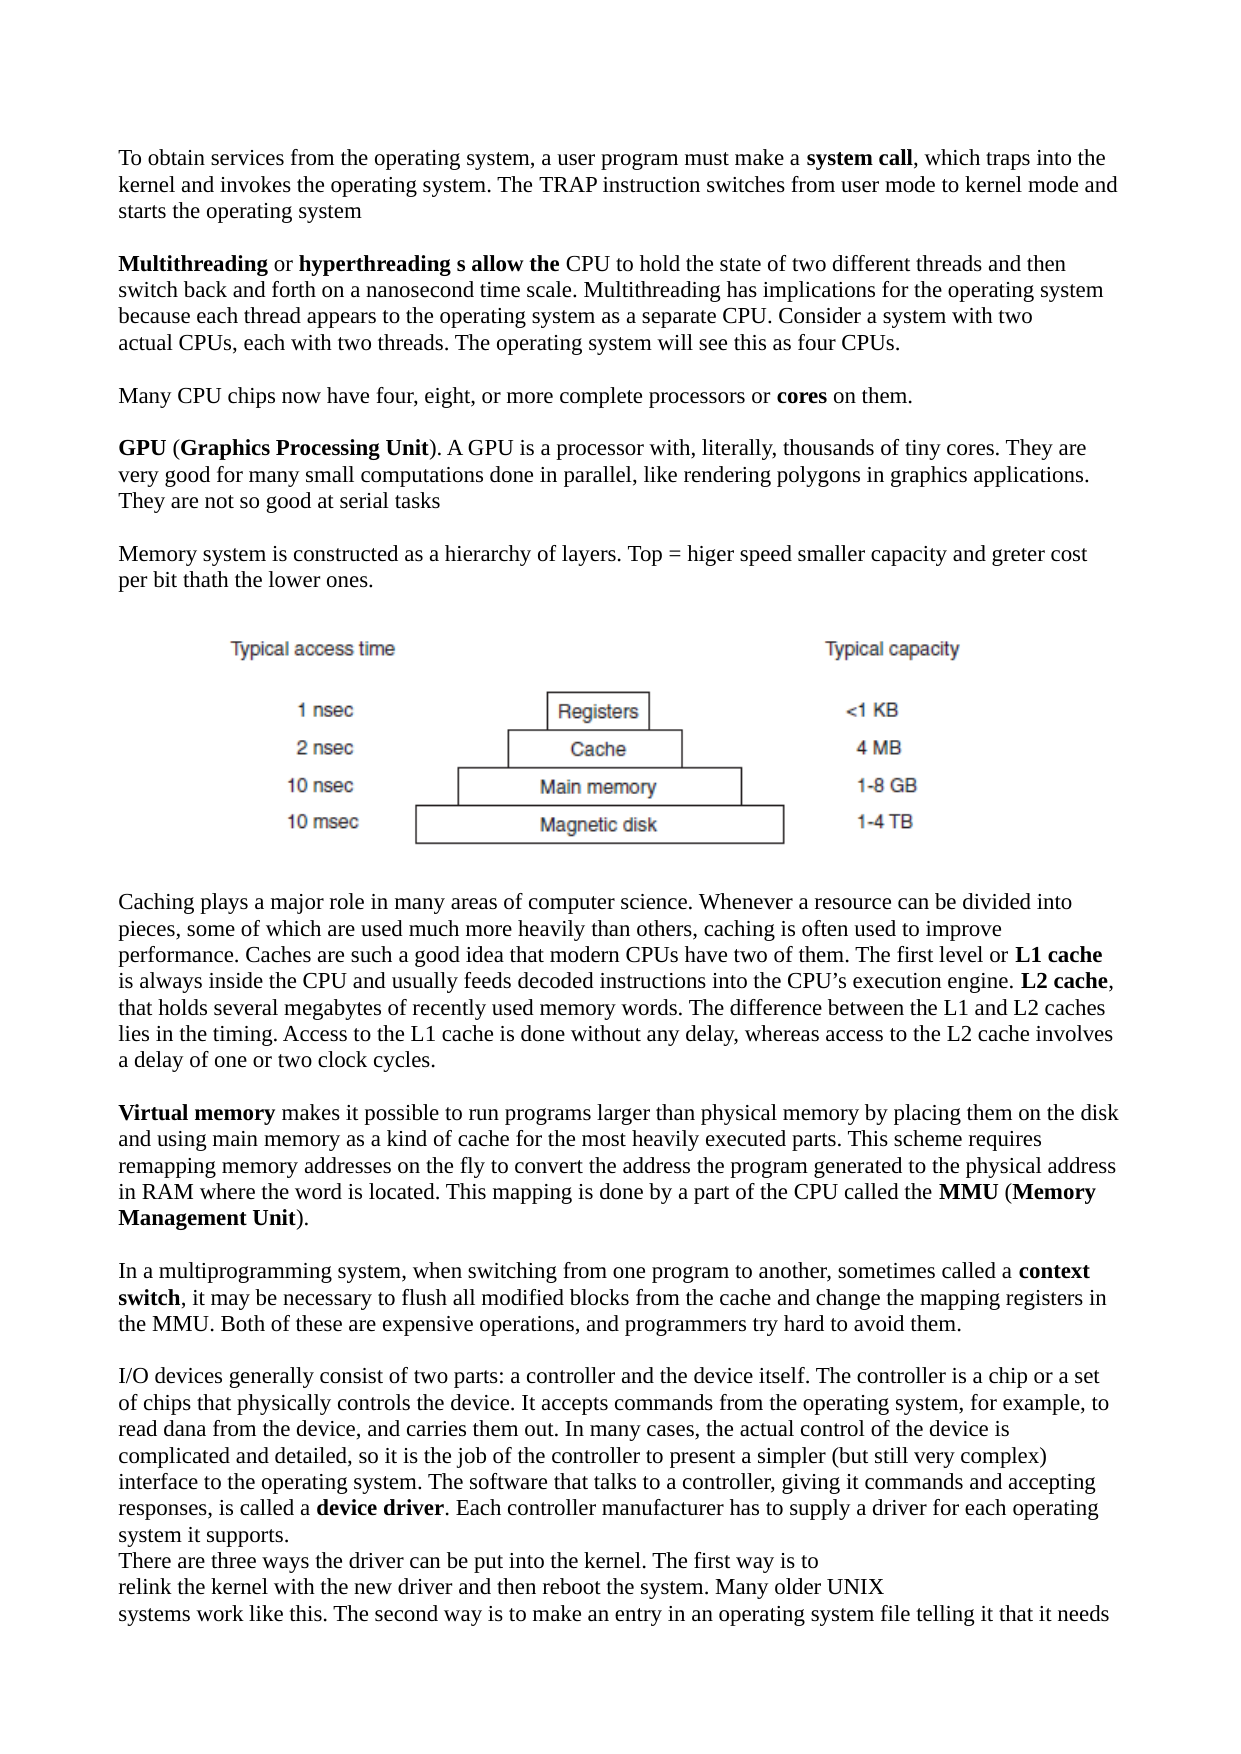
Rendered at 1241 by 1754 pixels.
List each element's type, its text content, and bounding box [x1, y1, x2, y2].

text GPU (Graphics Processing Unit). A GPU is a processor with, literally, thousands of tiny cores. They are very good for many small computations done in parallel, like rendering polygons in graphics applications. They are not so good at serial tasks [118, 434, 1122, 513]
text actual CPUs, each with two threads. The operating system will see this as four CPUs. [118, 329, 1122, 355]
text Many CPU chips now have four, eight, or more complete processors or cores on them. [118, 382, 1122, 408]
text In a multiprogramming system, when switching from one program to another, sometimes called a context switch, it may be necessary to flush all modified blocks from the cache and change the mapping registers in the MMU. Both of these are expensive operations, and programmers try hard to avoid them. [118, 1257, 1122, 1336]
text To obtain services from the operating system, a user program must make a system call, which traps into the kernel and invokes the operating system. The TRAP instruction switches from user mode to kernel mode and starts the operating system [118, 144, 1122, 223]
text Caching plays a major role in many areas of computer science. Whenever a resource can be divided into pieces, some of which are used much more heavily than others, caching is often used to improve performance. Caches are such a good idea that modern CPUs have two of them. The first level or L1 cache is always inside the CPU and usually feeds decoded instructions into the CPU’s execution engine. L2 cache, that holds several megabytes of recently used memory words. The difference between the L1 and L2 caches lies in the timing. Access to the L1 cache is done without any delay, whereas access to the L2 cache involves a delay of one or two clock cycles. [118, 888, 1122, 1073]
text Virtual memory makes it possible to run programs larger than physical memory by placing them on the disk and using main memory as a kind of cache for the most heavily executed parts. This scheme requires remapping memory addresses on the fly to convert the address the program generated to the physical address in RAM where the word is located. This mapping is done by a part of the CPU called the MMU (Memory Management Unit). [118, 1099, 1122, 1231]
text relink the kernel with the new driver and then reboot the system. Many older UNIX [118, 1573, 1122, 1600]
text I/O devices generally consist of two parts: a controller and the device itself. The controller is a chip or a set of chips that physically controls the device. It accepts commands from the operating system, for example, to read dana from the device, and carries them out. In many cases, the actual control of the device is complicated and detailed, so it is the job of the controller to present a simpler (but still very complex) interface to the operating system. The software that talks to a controller, giving it commands and accepting responses, is called a device driver. Each controller manufacturer has to supply a driver for each operating system it supports. [118, 1363, 1122, 1547]
text systems work like this. The second way is to make an entry in an operating system file telling it that it needs [118, 1600, 1122, 1626]
text Multithreading or hyperthreading s allow the CPU to hold the state of two different threads and then switch back and forth on a nanosecond time scale. Multithreading has implications for the operating system because each thread appears to the operating system as a separate CPU. Consider a system with two [118, 250, 1122, 329]
text Memory system is constructed as a hierarchy of layers. Top = higer speed smaller capacity and greter cost per bit thath the lower ones. [118, 540, 1122, 592]
text There are three ways the driver can be put into the kernel. The first way is to [118, 1547, 1122, 1573]
